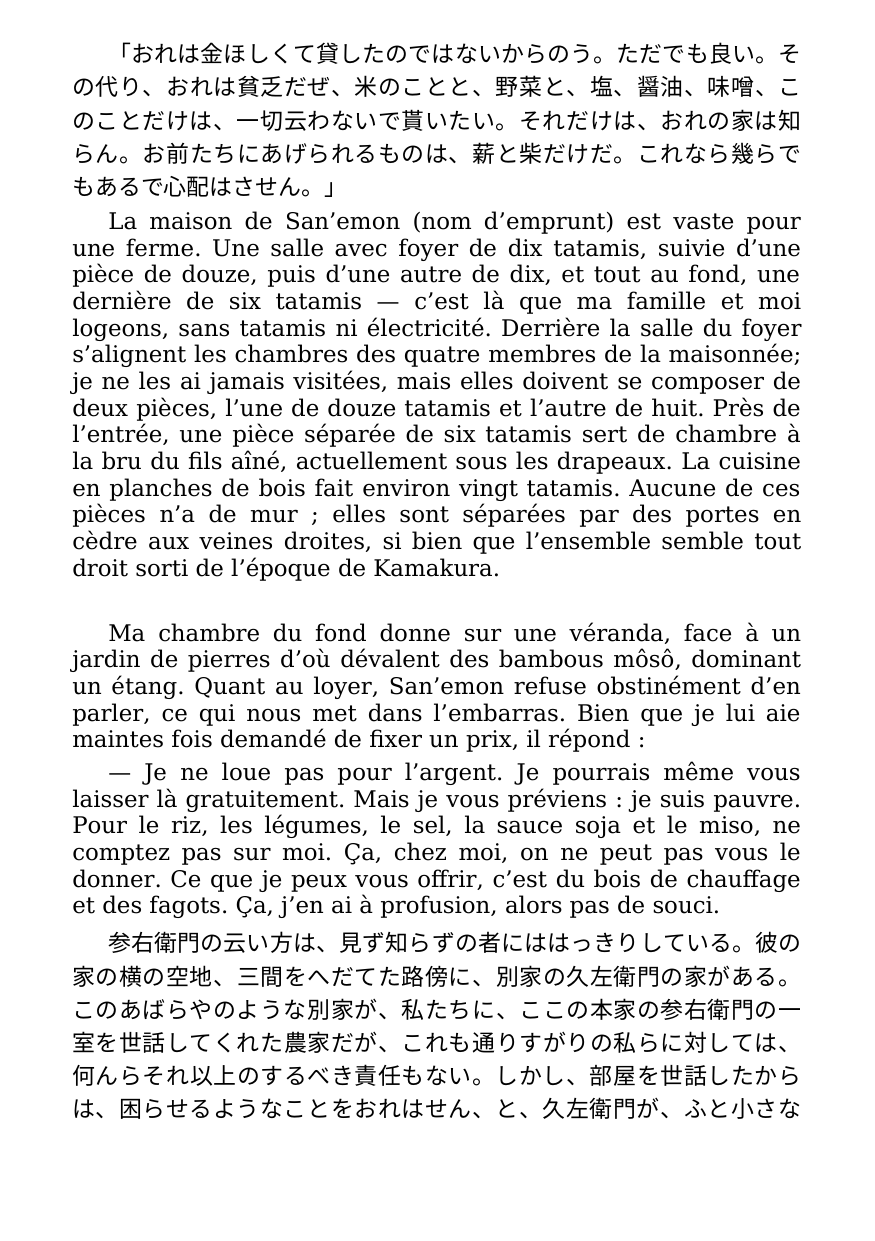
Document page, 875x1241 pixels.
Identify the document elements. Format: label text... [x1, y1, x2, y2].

text 「おれは金ほしくて貸したのではないからのう。ただでも良い。その代り、おれは貧乏だぜ、米のことと、野菜と、塩、醤油、味噌、このことだけは、一切云わないで貰いたい。それだけは、おれの家は知らん。お前たちにあげられるものは、薪と柴だけだ。これなら幾らでもあるで心配はさせん。」 [72, 36, 802, 202]
text Ma chambre du fond donne sur une véranda, face à un jardin de pierres d’où dévalent des bambous môsô, dominant un étang. Quant au loyer, San’emon refuse obstinément d’en parler, ce qui nous met dans l’embarras. Bien que je lui aie maintes fois demandé de fixer un prix, il répond : [72, 620, 802, 753]
text La maison de San’emon (nom d’emprunt) est vaste pour une ferme. Une salle avec foyer de dix tatamis, suivie d’une pièce de douze, puis d’une autre de dix, et tout au fond, une dernière de six tatamis — c’est là que ma famille et moi logeons, sans tatamis ni électricité. Derrière la salle du foyer s’alignent les chambres des quatre membres de la maisonnée; je ne les ai jamais visitées, mais elles doivent se composer de deux pièces, l’une de douze tatamis et l’autre de huit. Près de l’entrée, une pièce séparée de six tatamis sert de chambre à la bru du fils aîné, actuellement sous les drapeaux. La cuisine en planches de bois fait environ vingt tatamis. Aucune de ces pièces n’a de mur ; elles sont séparées par des portes en cèdre aux veines droites, si bien que l’ensemble semble tout droit sorti de l’époque de Kamakura. [72, 208, 802, 581]
text — Je ne loue pas pour l’argent. Je pourrais même vous laisser là gratuitement. Mais je vous préviens : je suis pauvre. Pour le riz, les légumes, le sel, la sauce soja et le miso, ne comptez pas sur moi. Ça, chez moi, on ne peut pas vous le donner. Ce que je peux vous offrir, c’est du bois de chauffage et des fagots. Ça, j’en ai à profusion, alors pas de souci. [72, 759, 802, 919]
text 参右衛門の云い方は、見ず知らずの者にははっきりしている。彼の家の横の空地、三間をへだてた路傍に、別家の久左衛門の家がある。このあばらやのような別家が、私たちに、ここの本家の参右衛門の一室を世話してくれた農家だが、これも通りすがりの私らに対しては、何んらそれ以上のするべき責任もない。しかし、部屋を世話したからは、困らせるようなことをおれはせん、と、久左衛門が、ふと小さな [72, 925, 802, 1124]
